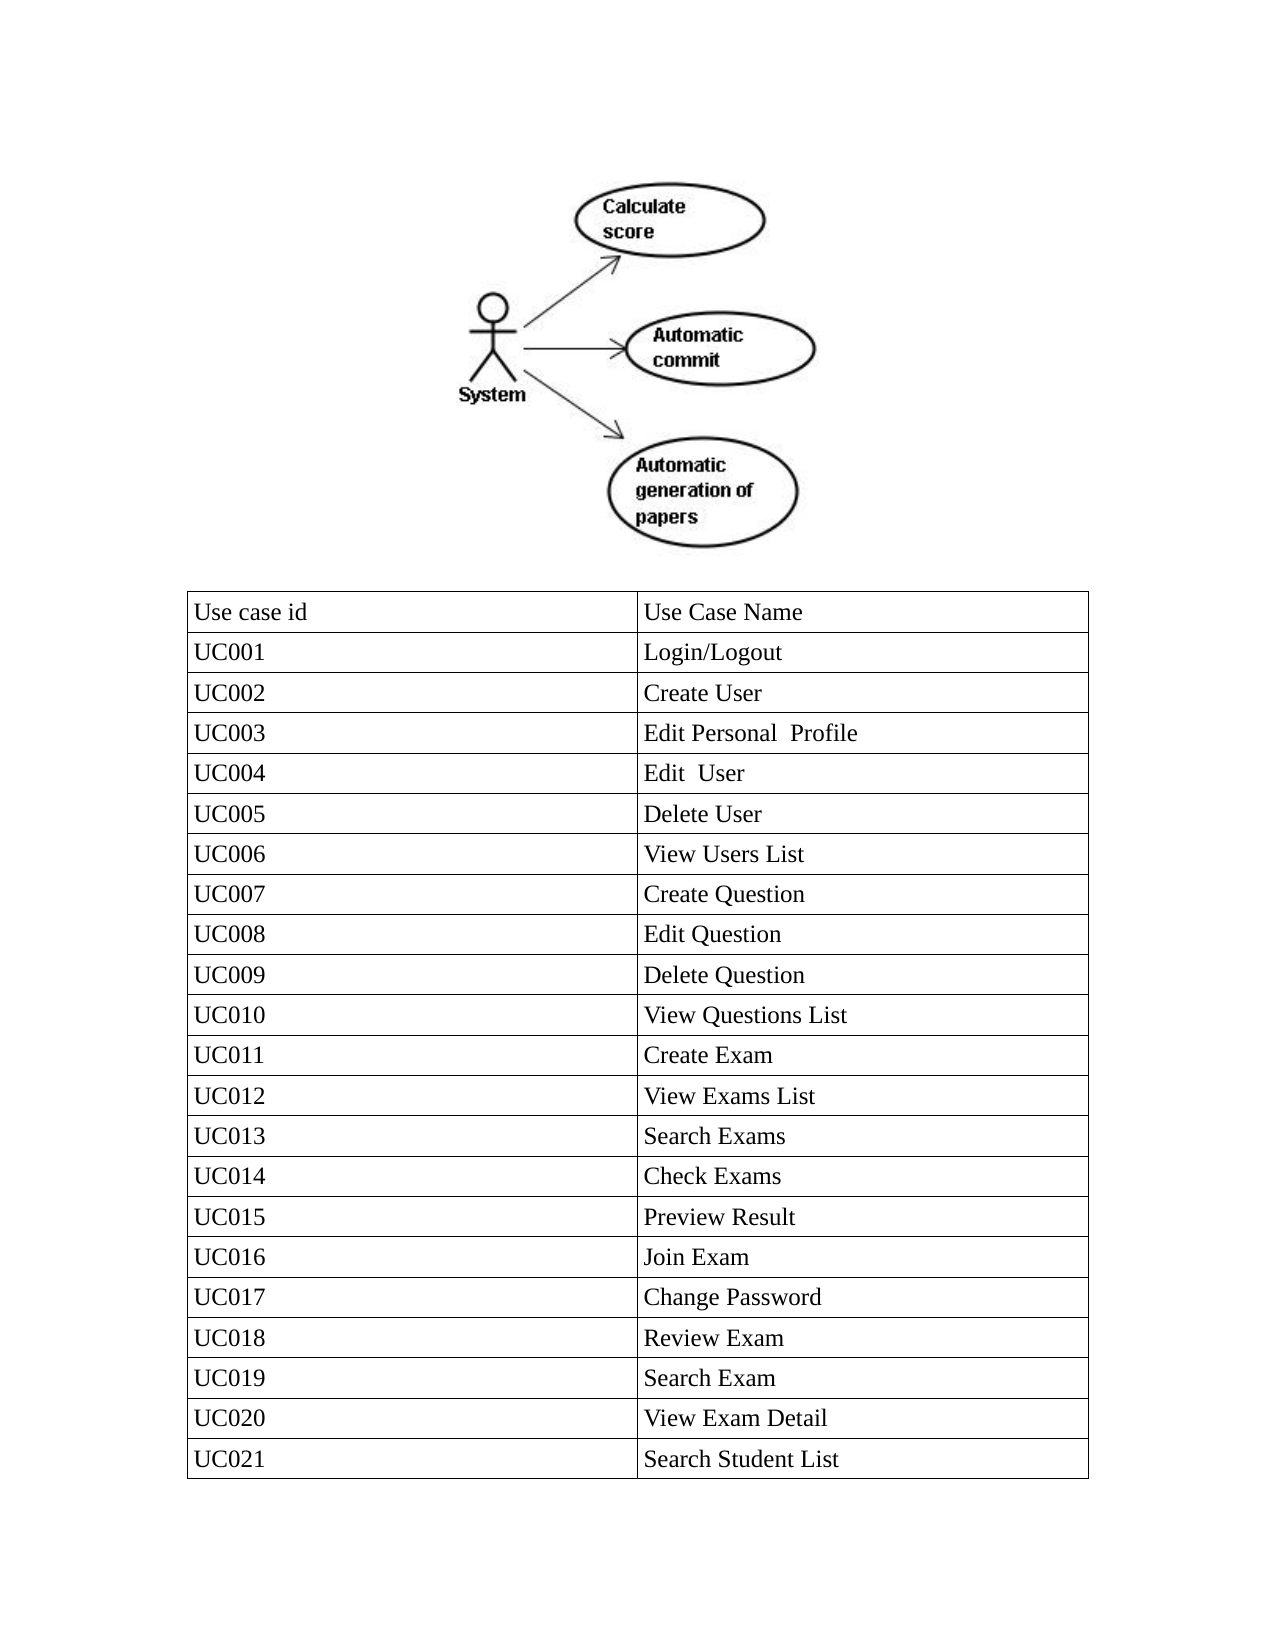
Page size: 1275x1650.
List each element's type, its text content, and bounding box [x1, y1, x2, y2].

table_cell View Questions List [638, 995, 1088, 1035]
table_cell Search Exam [638, 1358, 1088, 1397]
table_cell View Exams List [638, 1076, 1088, 1115]
table_cell Edit Personal Profile [638, 713, 1088, 752]
table_cell View Exam Detail [638, 1399, 1088, 1438]
table_cell Search Student List [638, 1439, 1088, 1478]
table_cell UC017 [188, 1278, 637, 1317]
table_cell UC012 [188, 1076, 637, 1115]
table_cell UC015 [188, 1197, 637, 1236]
table_cell UC001 [188, 633, 637, 672]
table_cell Preview Result [638, 1197, 1088, 1236]
table_header Use Case Name [638, 592, 1088, 632]
table_cell Create Exam [638, 1036, 1088, 1075]
table_cell UC013 [188, 1116, 637, 1156]
table_cell UC003 [188, 713, 637, 752]
table_cell UC005 [188, 794, 637, 833]
table_cell Create User [638, 673, 1088, 712]
table_cell UC020 [188, 1399, 637, 1438]
table_cell UC009 [188, 955, 637, 994]
table_cell UC004 [188, 754, 637, 793]
table_cell UC018 [188, 1318, 637, 1357]
table_cell Edit User [638, 754, 1088, 793]
table_header Use case id [188, 592, 637, 632]
table_cell Create Question [638, 875, 1088, 914]
table_cell UC011 [188, 1036, 637, 1075]
table_cell UC008 [188, 915, 637, 954]
table_cell Delete User [638, 794, 1088, 833]
table_cell UC002 [188, 673, 637, 712]
table_cell UC019 [188, 1358, 637, 1397]
picture [444, 168, 831, 563]
table_cell UC021 [188, 1439, 637, 1478]
table_cell Search Exams [638, 1116, 1088, 1156]
table_cell UC007 [188, 875, 637, 914]
table_cell Delete Question [638, 955, 1088, 994]
table_cell UC016 [188, 1237, 637, 1277]
table_cell Join Exam [638, 1237, 1088, 1277]
table_cell Change Password [638, 1278, 1088, 1317]
table_cell Review Exam [638, 1318, 1088, 1357]
table_cell Login/Logout [638, 633, 1088, 672]
table_cell Check Exams [638, 1157, 1088, 1196]
table_cell UC014 [188, 1157, 637, 1196]
table_cell Edit Question [638, 915, 1088, 954]
table_cell View Users List [638, 834, 1088, 873]
table_cell UC006 [188, 834, 637, 873]
table_cell UC010 [188, 995, 637, 1035]
